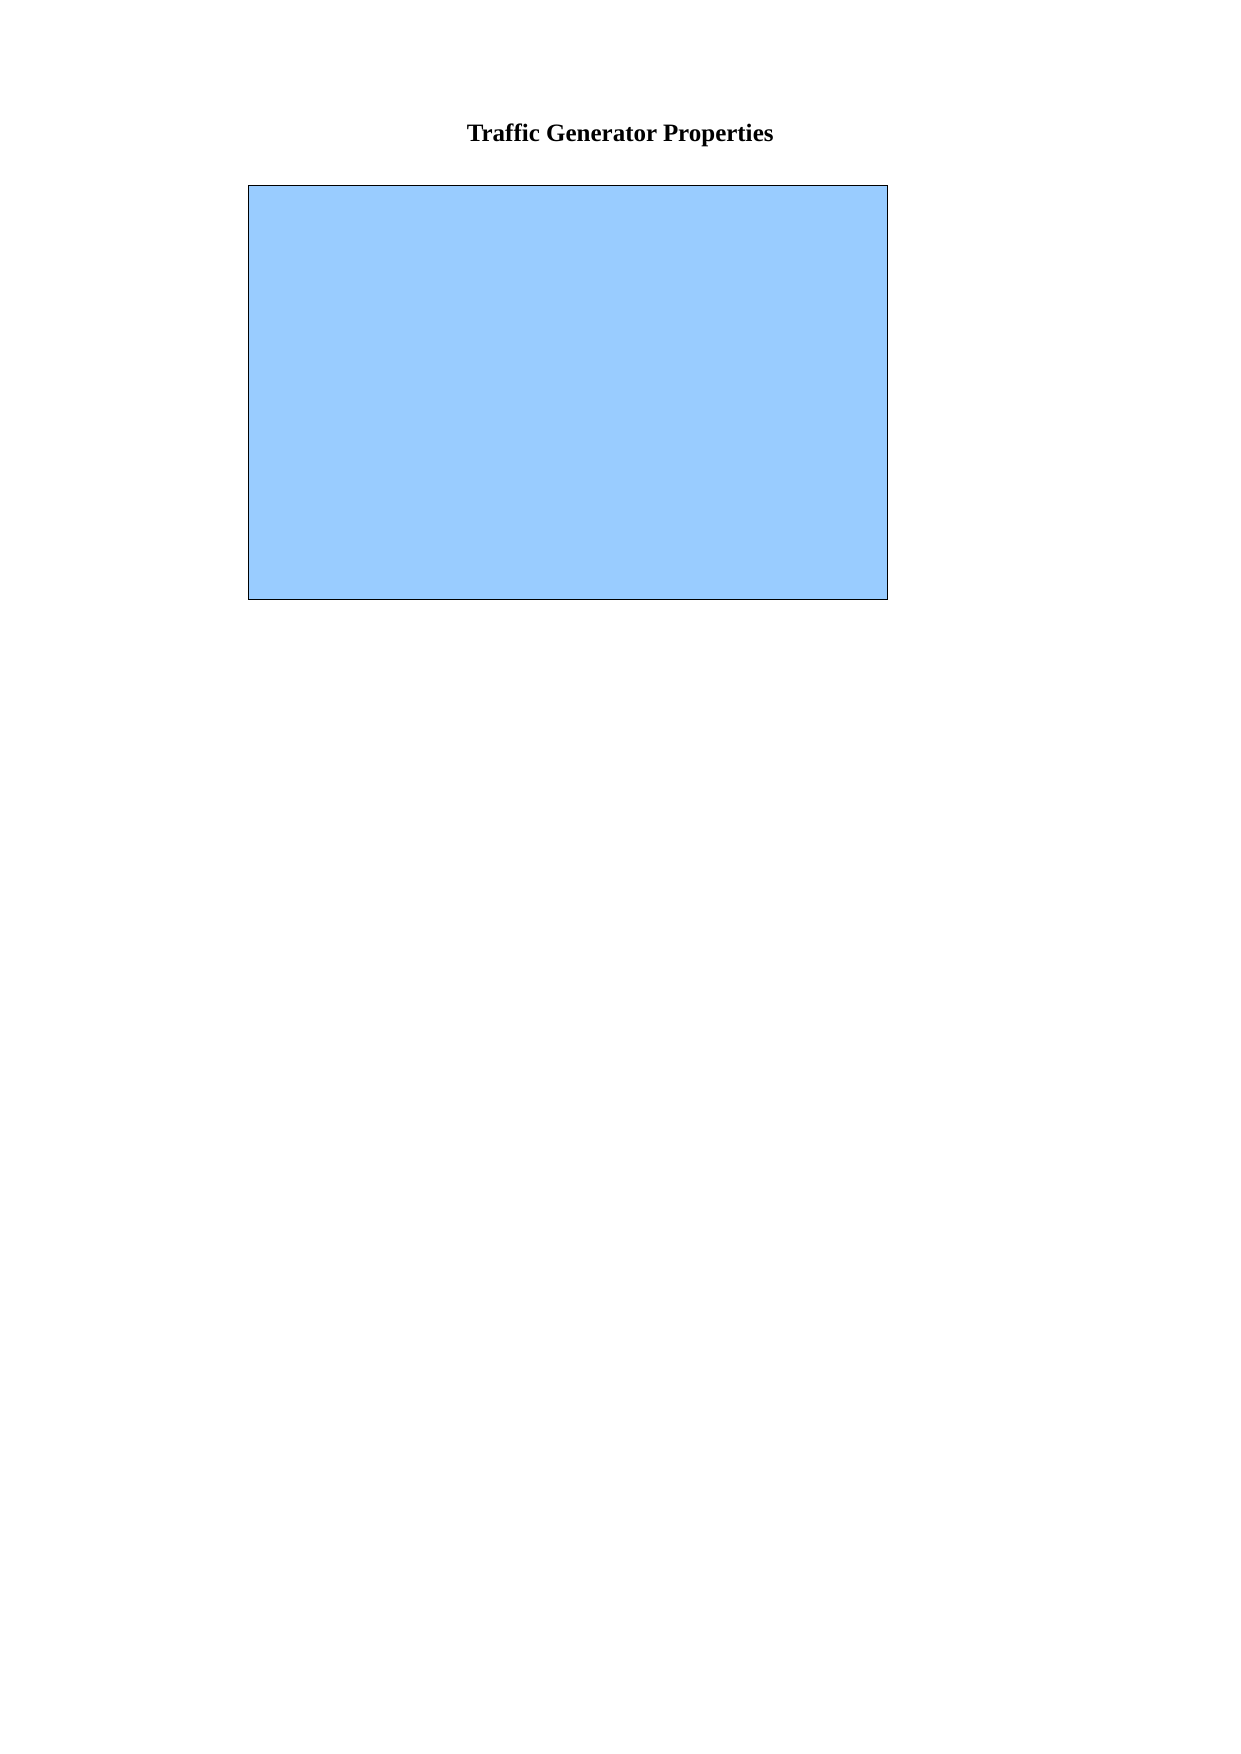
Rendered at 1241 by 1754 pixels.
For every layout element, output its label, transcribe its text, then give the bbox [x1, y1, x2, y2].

text Traffic Generator Properties [118, 118, 1122, 147]
